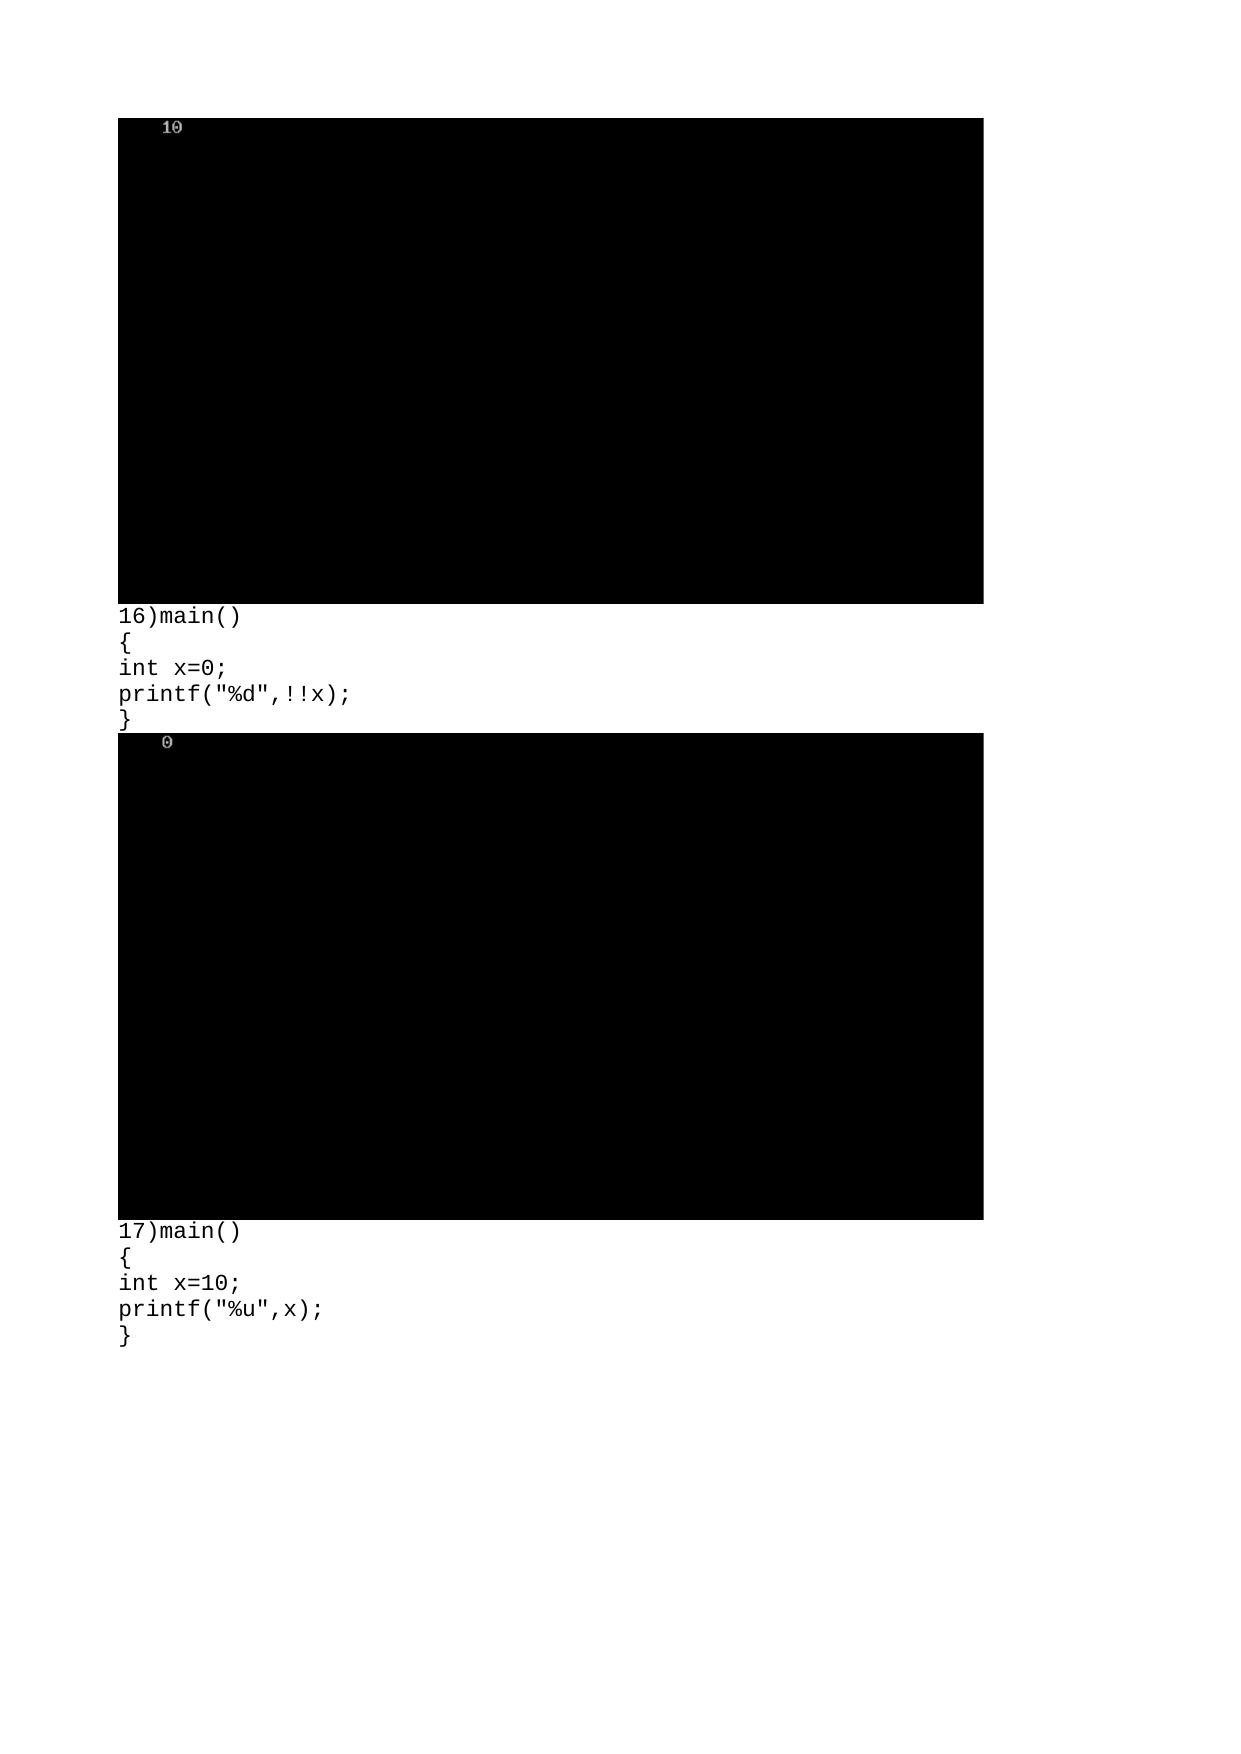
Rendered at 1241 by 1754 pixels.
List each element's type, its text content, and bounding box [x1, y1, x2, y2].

text printf("%d",!!x); [118, 682, 1122, 708]
text } [118, 708, 1122, 734]
text int x=0; [118, 656, 1122, 682]
text { [118, 1246, 1122, 1272]
text } [118, 1323, 1122, 1349]
text int x=10; [118, 1272, 1122, 1297]
text printf("%u",x); [118, 1297, 1122, 1323]
text { [118, 630, 1122, 656]
text 16)main() [118, 604, 1122, 630]
text 17)main() [118, 1220, 1122, 1246]
